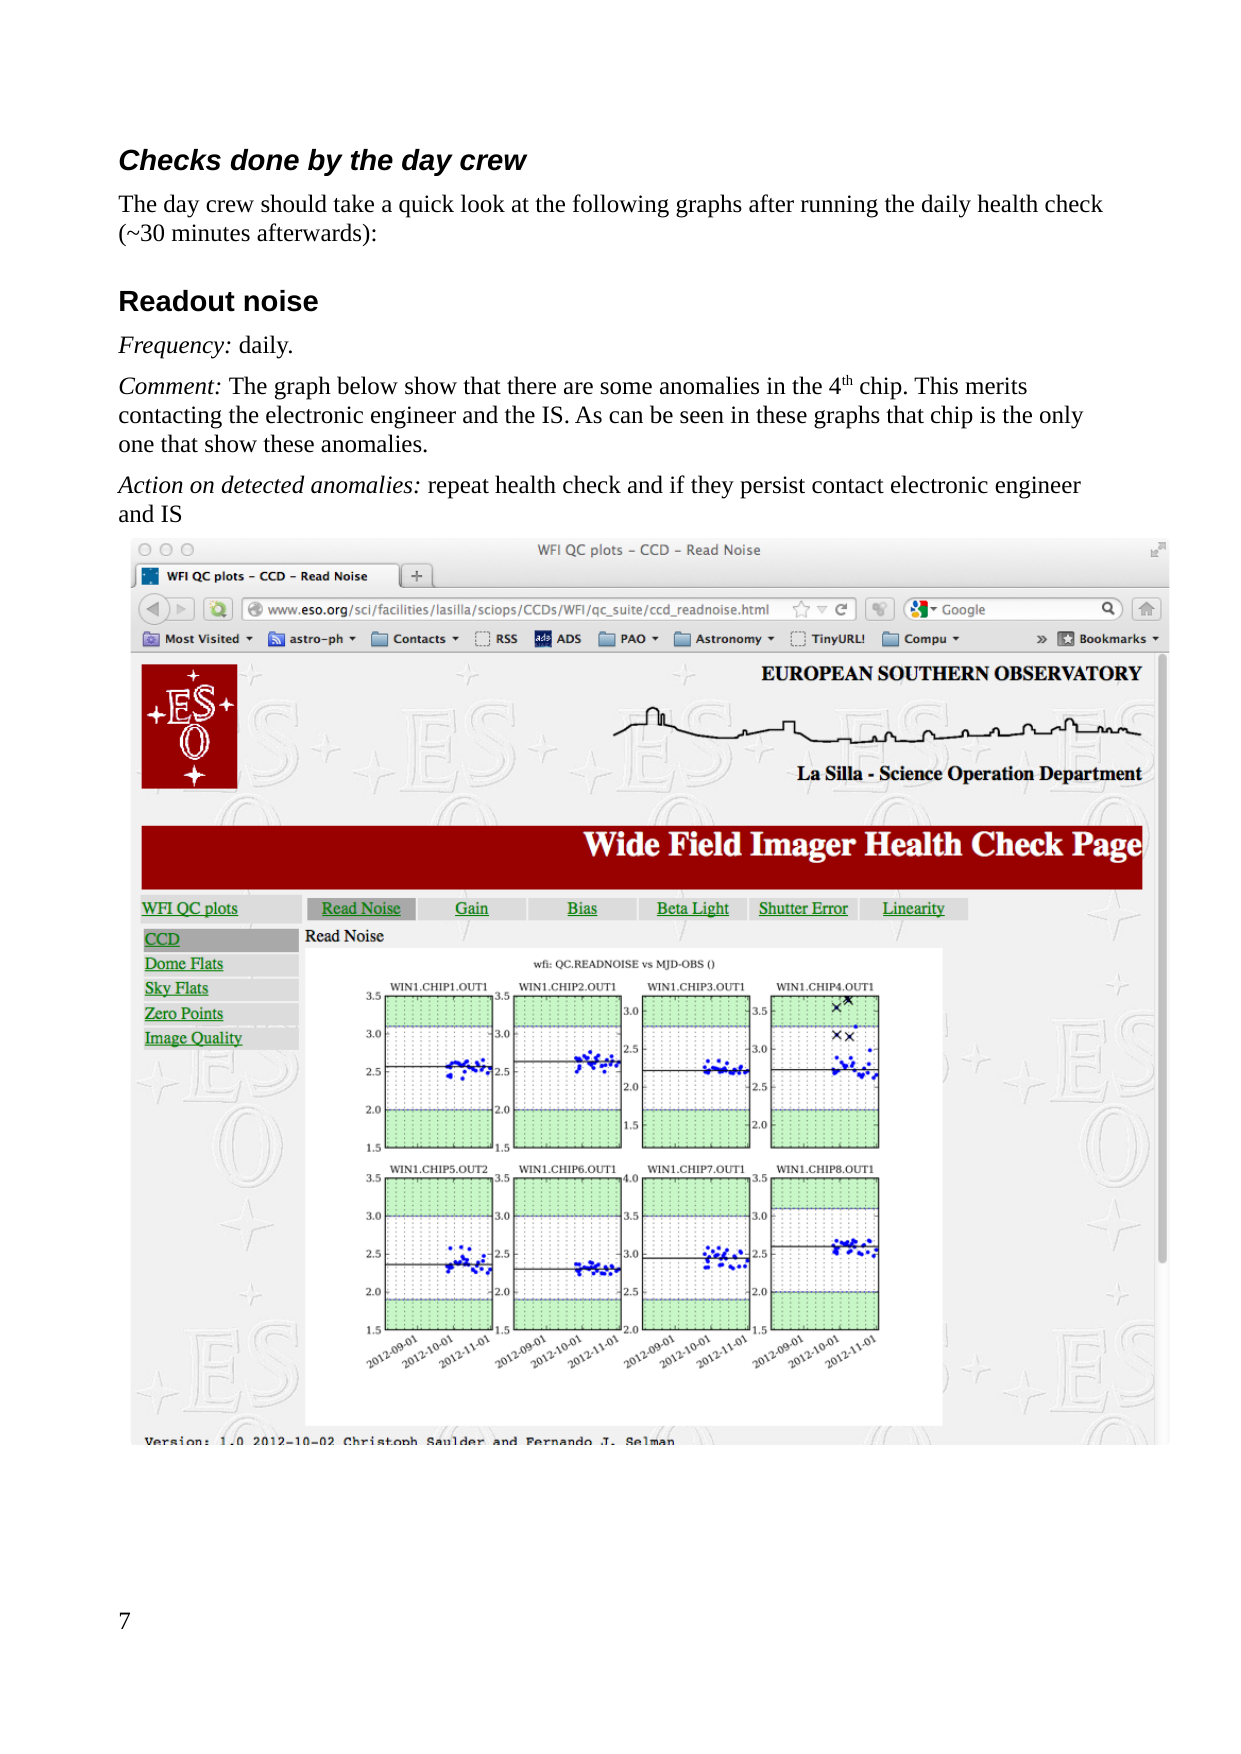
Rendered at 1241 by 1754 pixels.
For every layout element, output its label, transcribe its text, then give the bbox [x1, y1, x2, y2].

picture [130, 538, 1170, 1445]
subtitle Readout noise [118, 284, 1122, 318]
subtitle Checks done by the day crew [118, 143, 1122, 177]
text Comment: The graph below show that there are some anomalies in the 4th chip. This merits contacting the electronic engineer and the IS. As can be seen in these graphs that chip is the only one that show these anomalies. [118, 371, 1122, 458]
text The day crew should take a quick look at the following graphs after running the daily health check (~30 minutes afterwards): [118, 189, 1122, 247]
text Action on detected anomalies: repeat health check and if they persist contact electronic engineer and IS [118, 470, 1122, 528]
text Frequency: daily. [118, 330, 1122, 359]
